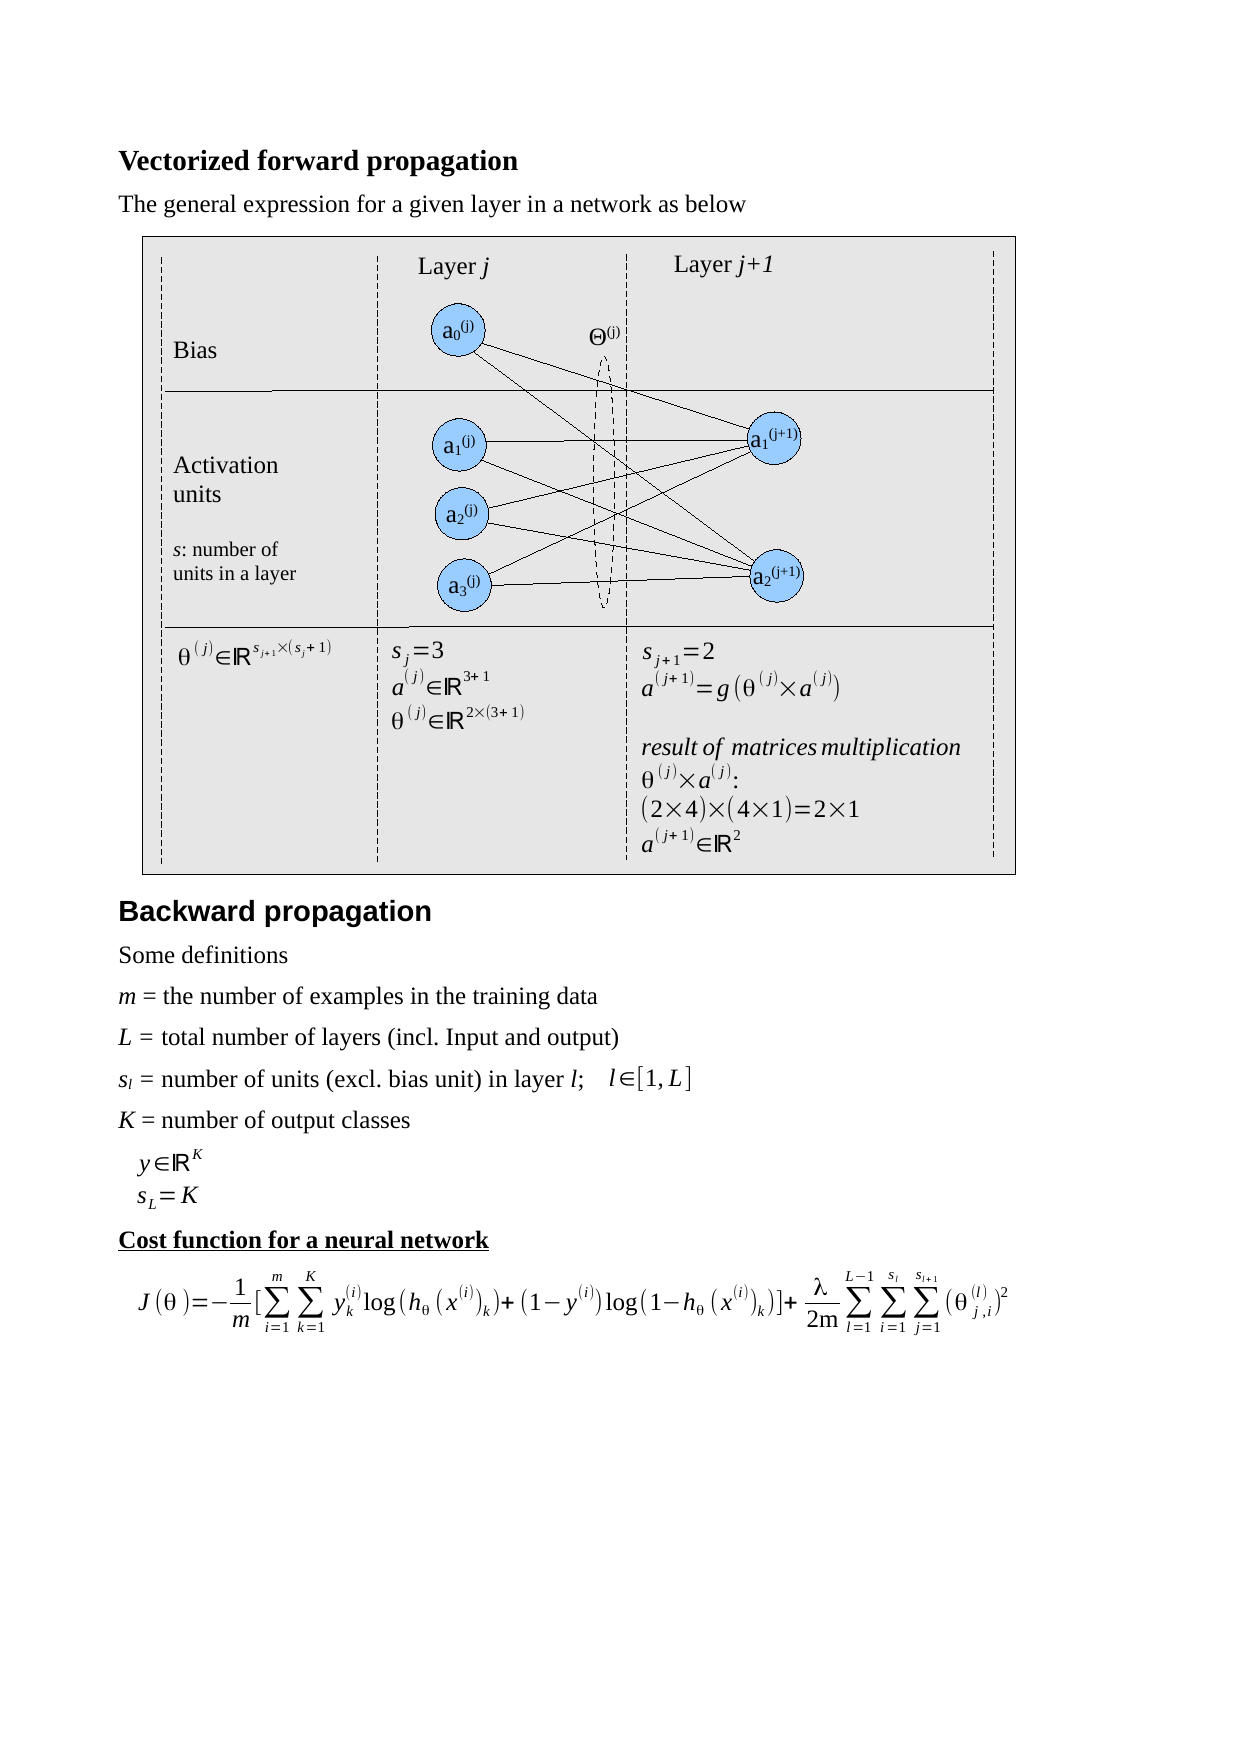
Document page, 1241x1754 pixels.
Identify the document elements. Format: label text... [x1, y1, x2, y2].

text K = number of output classes [118, 1105, 1122, 1134]
text Cost function for a neural network [118, 1225, 1122, 1254]
text The general expression for a given layer in a network as below [118, 189, 1122, 218]
subtitle Vectorized forward propagation [118, 143, 1122, 177]
text L = total number of layers (incl. Input and output) [118, 1022, 1122, 1051]
text m = the number of examples in the training data [118, 981, 1122, 1010]
text Some definitions [118, 940, 1122, 969]
subtitle Backward propagation [118, 255, 1122, 927]
text sl = number of units (excl. bias unit) in layer l; [118, 1064, 1122, 1092]
